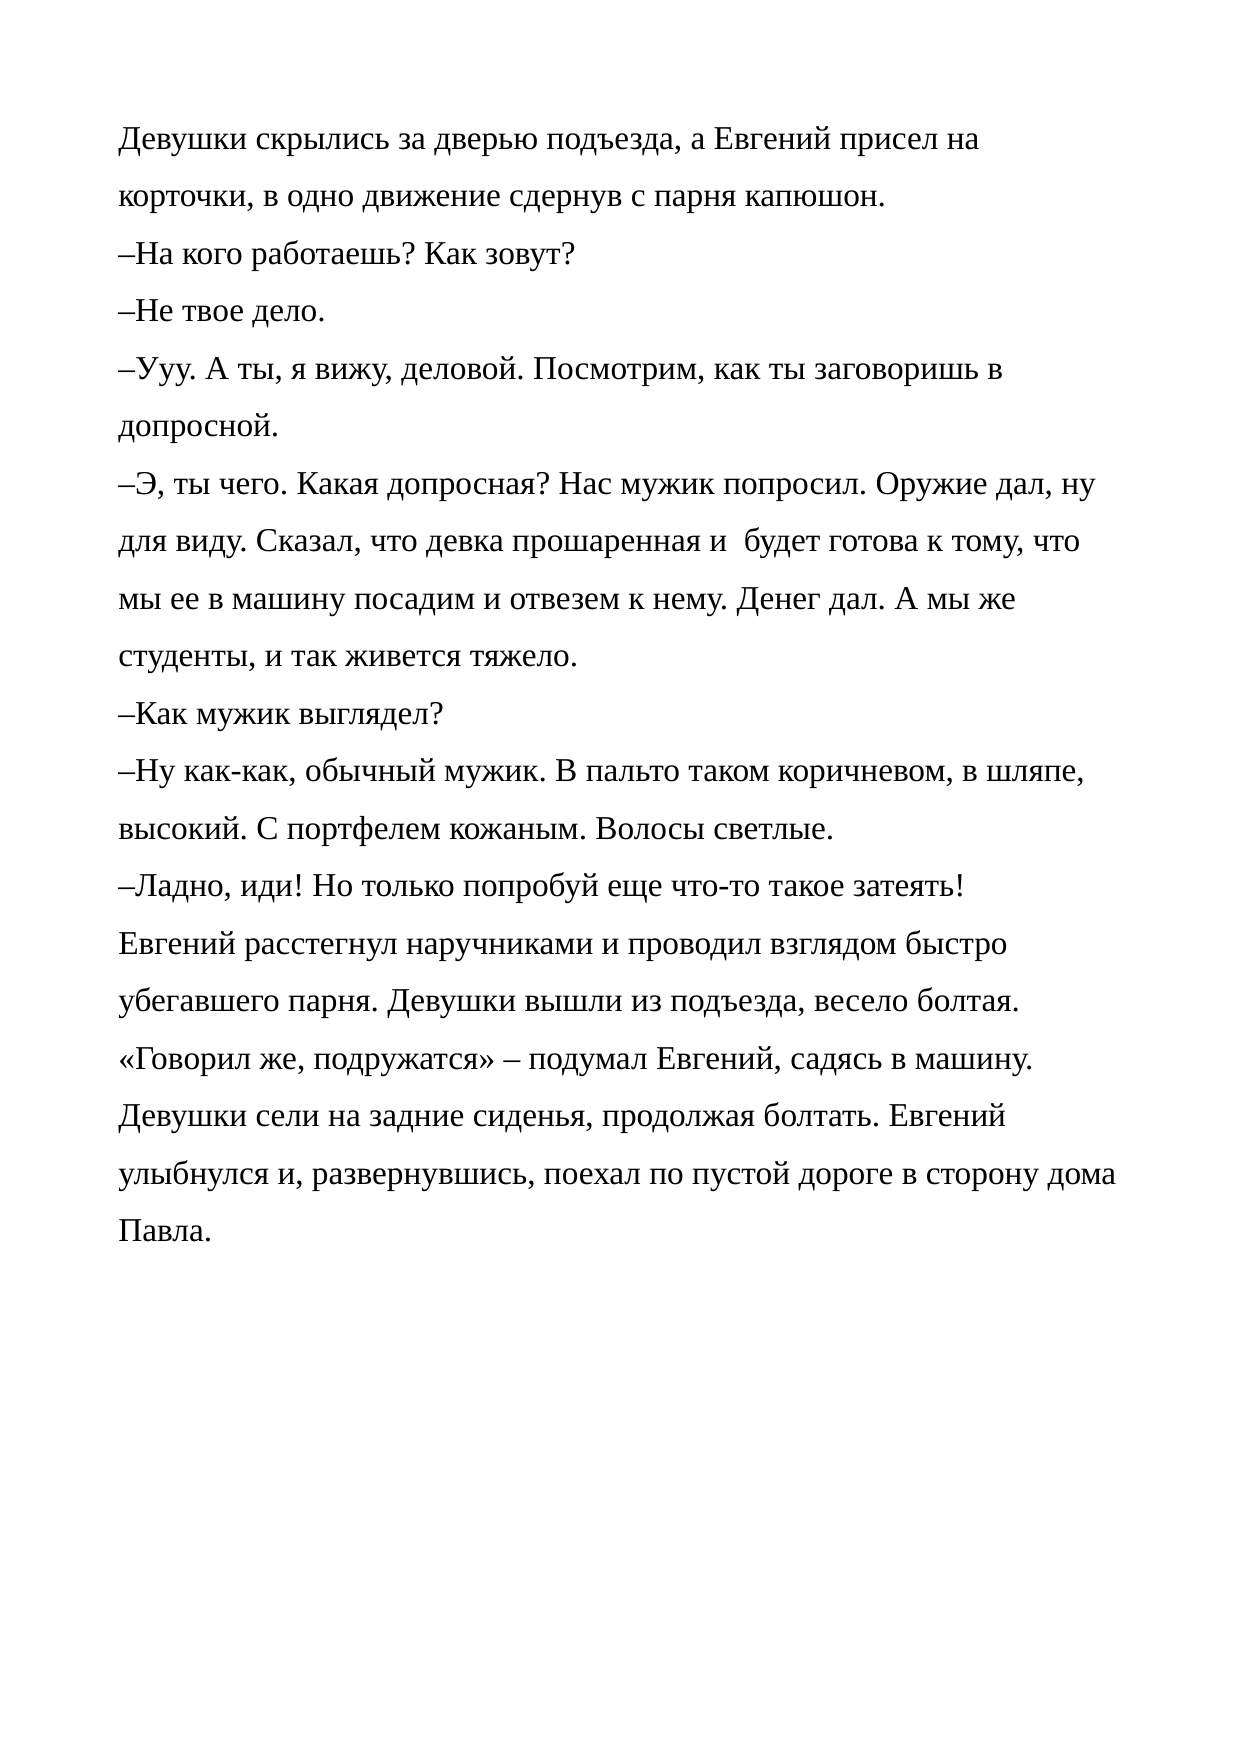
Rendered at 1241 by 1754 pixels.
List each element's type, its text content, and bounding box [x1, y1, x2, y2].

text –Ууу. А ты, я вижу, деловой. Посмотрим, как ты заговоришь в допросной. [118, 348, 1122, 444]
text –Э, ты чего. Какая допросная? Нас мужик попросил. Оружие дал, ну для виду. Сказал, что девка прошаренная и будет готова к тому, что мы ее в машину посадим и отвезем к нему. Денег дал. А мы же студенты, и так живется тяжело. [118, 463, 1122, 674]
text –Ладно, иди! Но только попробуй еще что-то такое затеять! [118, 866, 1122, 904]
text –Как мужик выглядел? [118, 693, 1122, 731]
text –На кого работаешь? Как зовут? [118, 233, 1122, 271]
text Девушки скрылись за дверью подъезда, а Евгений присел на корточки, в одно движение сдернув с парня капюшон. [118, 118, 1122, 214]
text –Не твое дело. [118, 291, 1122, 329]
text Евгений расстегнул наручниками и проводил взглядом быстро убегавшего парня. Девушки вышли из подъезда, весело болтая. «Говорил же, подружатся» – подумал Евгений, садясь в машину. Девушки сели на задние сиденья, продолжая болтать. Евгений улыбнулся и, развернувшись, поехал по пустой дороге в сторону дома Павла. [118, 923, 1122, 1249]
text –Ну как-как, обычный мужик. В пальто таком коричневом, в шляпе, высокий. С портфелем кожаным. Волосы светлые. [118, 751, 1122, 846]
